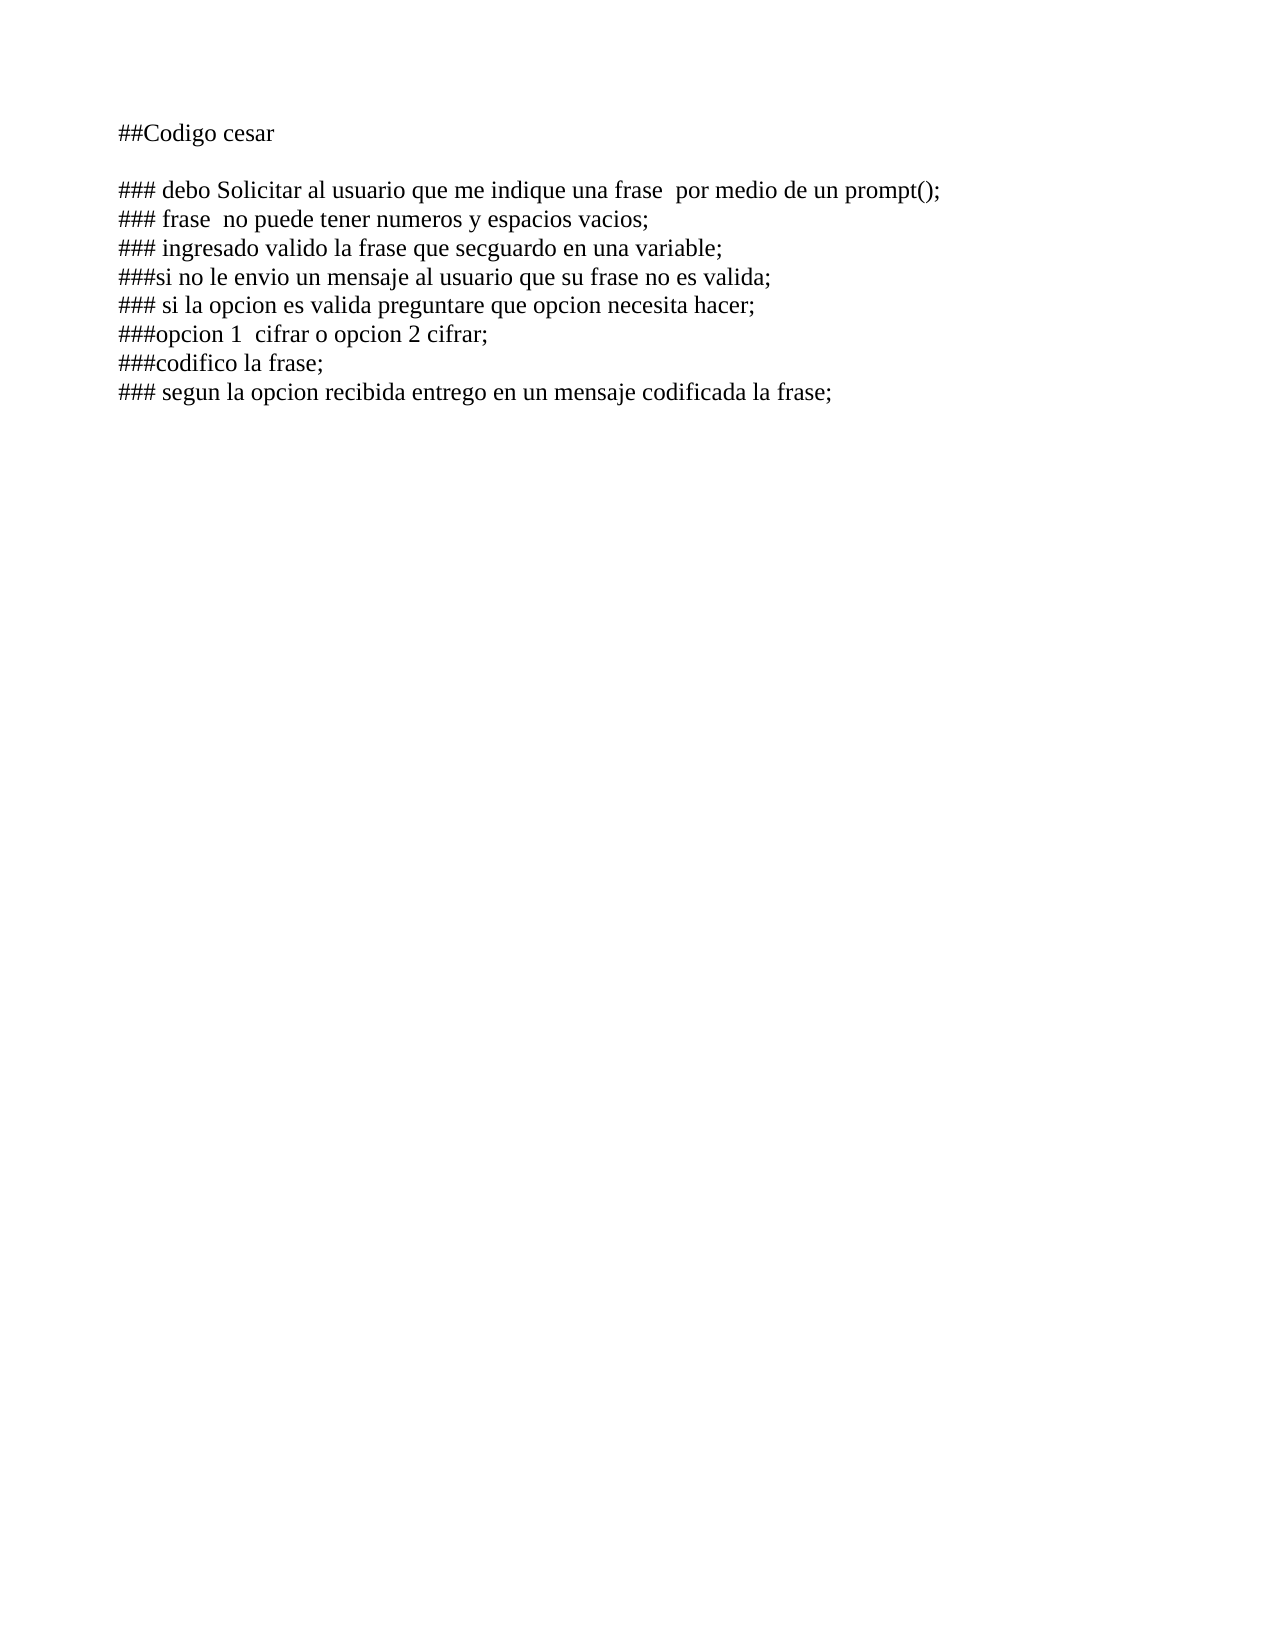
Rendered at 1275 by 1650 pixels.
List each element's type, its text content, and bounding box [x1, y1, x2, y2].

text ###si no le envio un mensaje al usuario que su frase no es valida; [118, 262, 1157, 291]
text ### ingresado valido la frase que secguardo en una variable; [118, 233, 1157, 262]
text ### debo Solicitar al usuario que me indique una frase por medio de un prompt(); [118, 176, 1157, 204]
text ###codifico la frase; [118, 348, 1157, 377]
text ### si la opcion es valida preguntare que opcion necesita hacer; [118, 291, 1157, 319]
text ##Codigo cesar [118, 118, 1157, 147]
text ### frase no puede tener numeros y espacios vacios; [118, 204, 1157, 233]
text ###opcion 1 cifrar o opcion 2 cifrar; [118, 319, 1157, 348]
text ### segun la opcion recibida entrego en un mensaje codificada la frase; [118, 377, 1157, 406]
